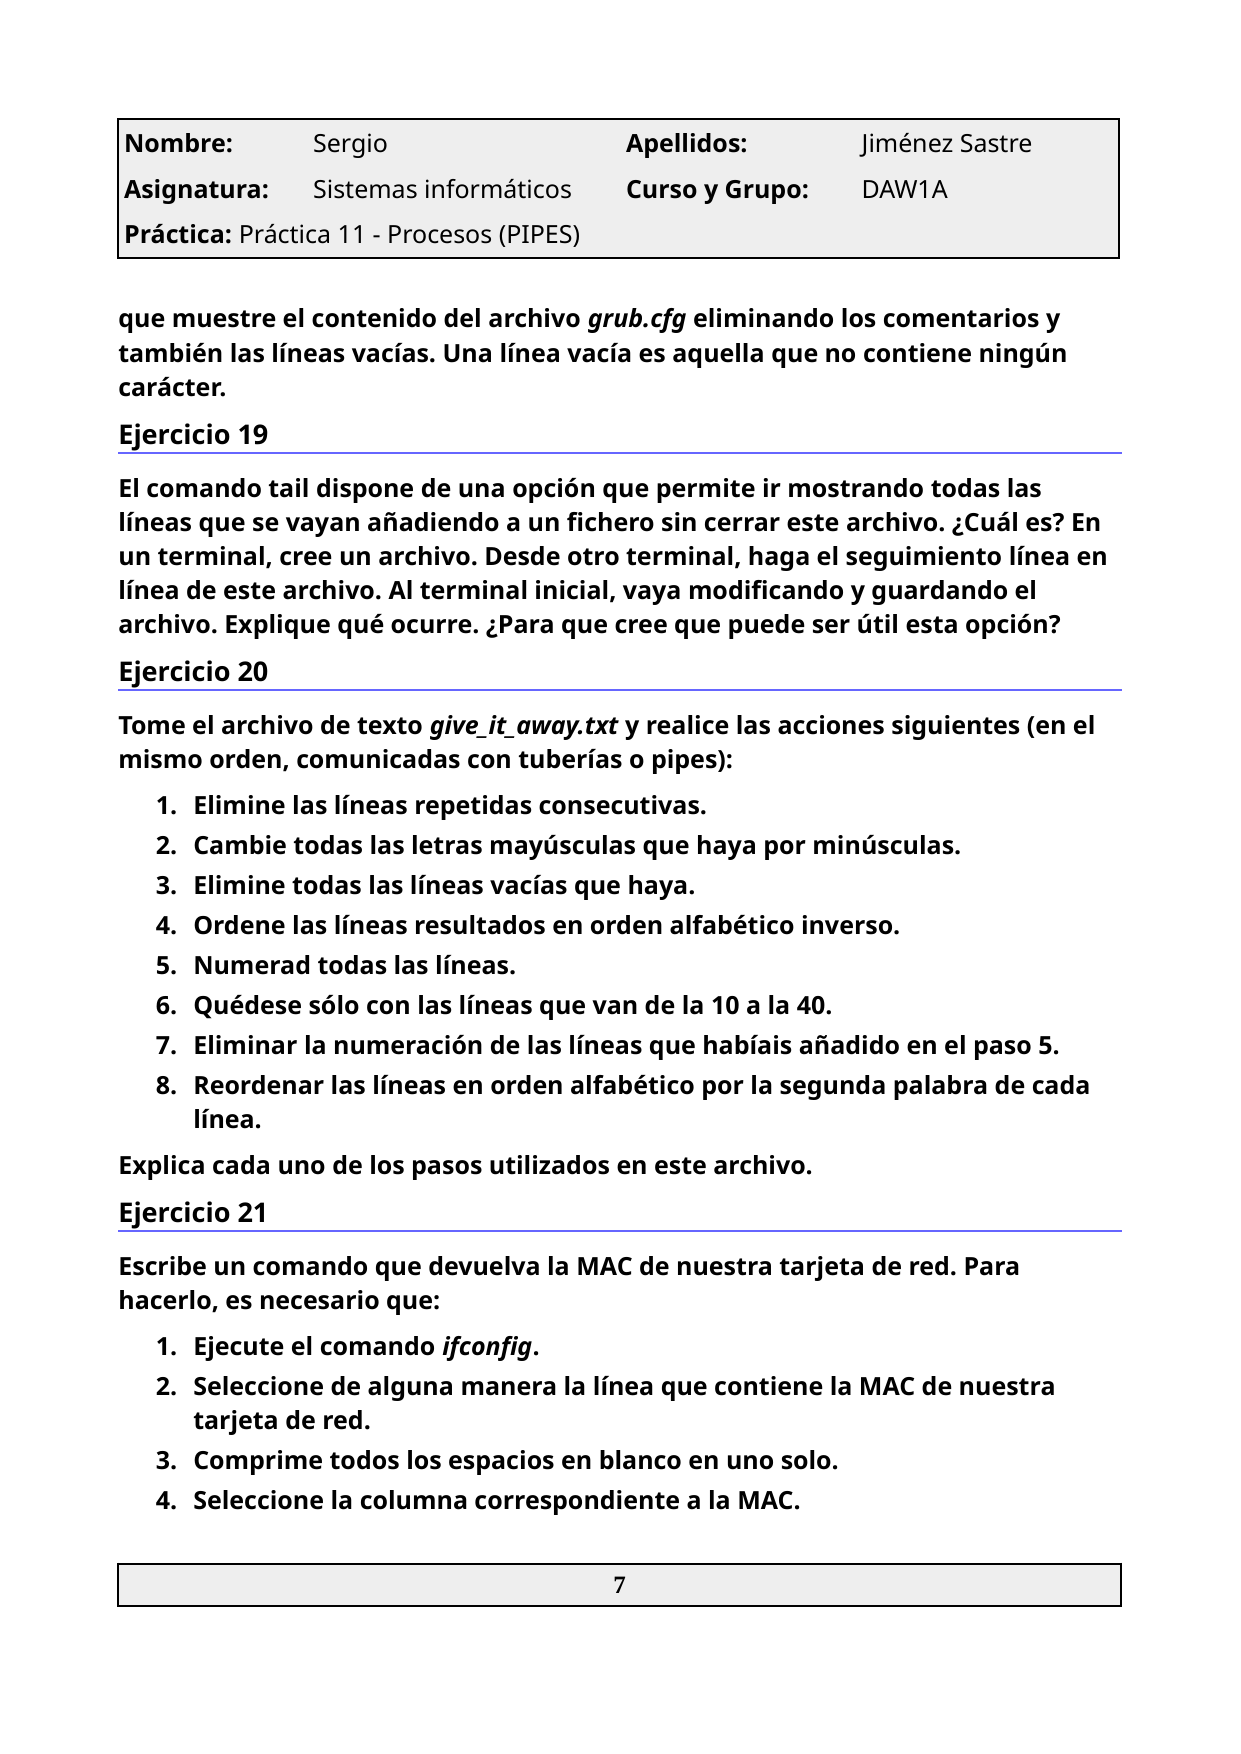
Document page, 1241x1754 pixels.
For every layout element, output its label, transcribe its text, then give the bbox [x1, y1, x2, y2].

list Ejecute el comando ifconfig. [156, 1328, 1122, 1362]
list Ordene las líneas resultados en orden alfabético inverso. [156, 907, 1122, 942]
text El comando tail dispone de una opción que permite ir mostrando todas las líneas que se vayan añadiendo a un fichero sin cerrar este archivo. ¿Cuál es? En un terminal, cree un archivo. Desde otro terminal, haga el seguimiento línea en línea de este archivo. Al terminal inicial, vaya modificando y guardando el archivo. Explique qué ocurre. ¿Para que cree que puede ser útil esta opción? [118, 470, 1122, 641]
list Elimine las líneas repetidas consecutivas. [156, 787, 1122, 822]
text Explica cada uno de los pasos utilizados en este archivo. [118, 1147, 1122, 1181]
list Numerad todas las líneas. [156, 947, 1122, 982]
list Quédese sólo con las líneas que van de la 10 a la 40. [156, 987, 1122, 1022]
list Comprime todos los espacios en blanco en uno solo. [156, 1442, 1122, 1476]
table_header [118, 691, 1122, 708]
list Elimine todas las líneas vacías que haya. [156, 867, 1122, 902]
text que muestre el contenido del archivo grub.cfg eliminando los comentarios y también las líneas vacías. Una línea vacía es aquella que no contiene ningún carácter. [118, 301, 1122, 403]
list Seleccione la columna correspondiente a la MAC. [156, 1482, 1122, 1516]
text Tome el archivo de texto give_it_away.txt y realice las acciones siguientes (en el mismo orden, comunicadas con tuberías o pipes): [118, 708, 1122, 776]
table_header [118, 1232, 1122, 1248]
text Ejercicio 20 [118, 652, 1122, 689]
table_header [118, 454, 1122, 470]
text Escribe un comando que devuelva la MAC de nuestra tarjeta de red. Para hacerlo, es necesario que: [118, 1248, 1122, 1317]
list Eliminar la numeración de las líneas que habíais añadido en el paso 5. [156, 1027, 1122, 1062]
text Ejercicio 19 [118, 415, 1122, 452]
list Cambie todas las letras mayúsculas que haya por minúsculas. [156, 827, 1122, 862]
list Reordenar las líneas en orden alfabético por la segunda palabra de cada línea. [156, 1067, 1122, 1136]
text Ejercicio 21 [118, 1193, 1122, 1230]
list Seleccione de alguna manera la línea que contiene la MAC de nuestra tarjeta de red. [156, 1368, 1122, 1436]
